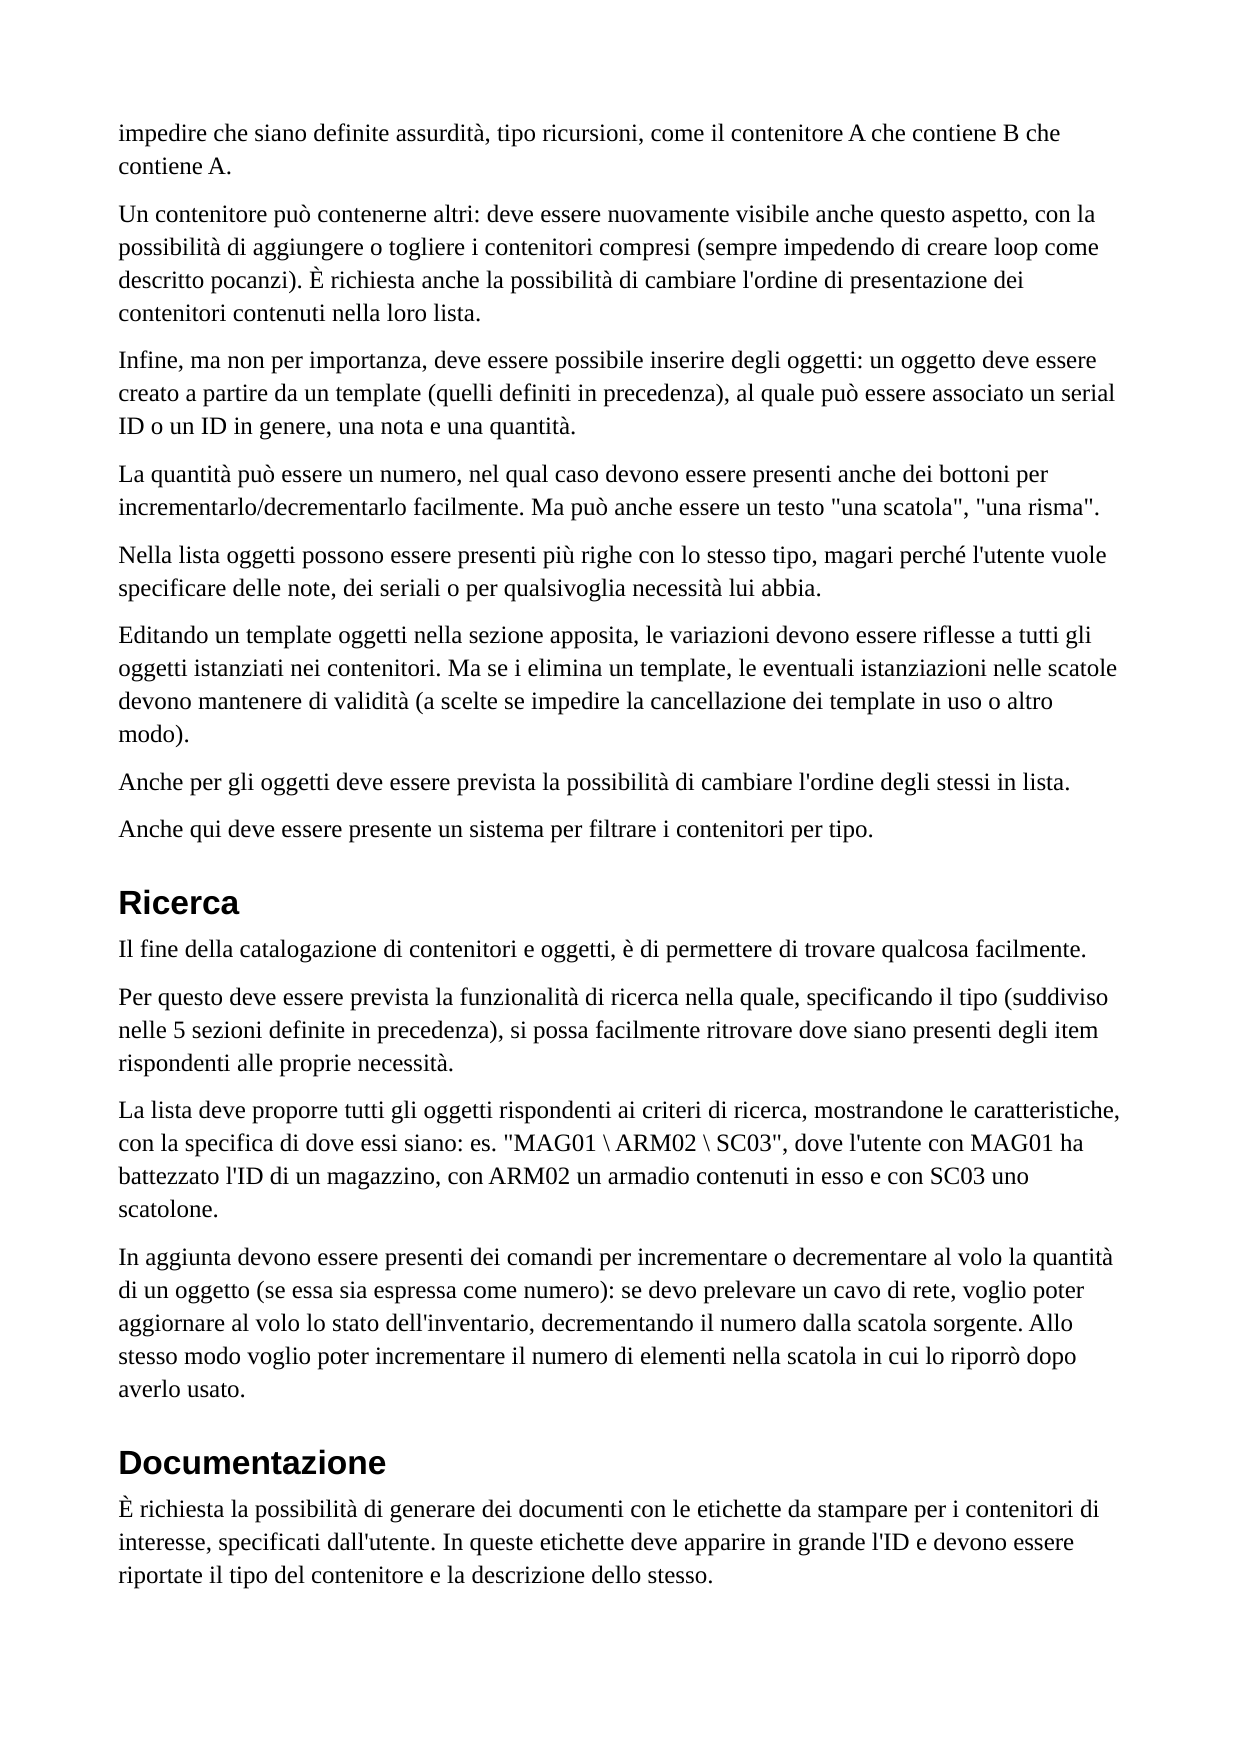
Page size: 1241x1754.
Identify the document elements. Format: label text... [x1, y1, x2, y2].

text Per questo deve essere prevista la funzionalità di ricerca nella quale, specificando il tipo (suddiviso nelle 5 sezioni definite in precedenza), si possa facilmente ritrovare dove siano presenti degli item rispondenti alle proprie necessità. [118, 982, 1122, 1077]
text Infine, ma non per importanza, deve essere possibile inserire degli oggetti: un oggetto deve essere creato a partire da un template (quelli definiti in precedenza), al quale può essere associato un serial ID o un ID in genere, una nota e una quantità. [118, 345, 1122, 440]
text Il fine della catalogazione di contenitori e oggetti, è di permettere di trovare qualcosa facilmente. [118, 934, 1122, 963]
text La quantità può essere un numero, nel qual caso devono essere presenti anche dei bottoni per incrementarlo/decrementarlo facilmente. Ma può anche essere un testo "una scatola", "una risma". [118, 459, 1122, 521]
text Anche qui deve essere presente un sistema per filtrare i contenitori per tipo. [118, 814, 1122, 843]
text È richiesta la possibilità di generare dei documenti con le etichette da stampare per i contenitori di interesse, specificati dall'utente. In queste etichette deve apparire in grande l'ID e devono essere riportate il tipo del contenitore e la descrizione dello stesso. [118, 1494, 1122, 1588]
text Nella lista oggetti possono essere presenti più righe con lo stesso tipo, magari perché l'utente vuole specificare delle note, dei seriali o per qualsivoglia necessità lui abbia. [118, 540, 1122, 601]
text La lista deve proporre tutti gli oggetti rispondenti ai criteri di ricerca, mostrandone le caratteristiche, con la specifica di dove essi siano: es. "MAG01 \ ARM02 \ SC03", dove l'utente con MAG01 ha battezzato l'ID di un magazzino, con ARM02 un armadio contenuti in esso e con SC03 uno scatolone. [118, 1095, 1122, 1223]
text Un contenitore può contenerne altri: deve essere nuovamente visibile anche questo aspetto, con la possibilità di aggiungere o togliere i contenitori compresi (sempre impedendo di creare loop come descritto pocanzi). È richiesta anche la possibilità di cambiare l'ordine di presentazione dei contenitori contenuti nella loro lista. [118, 199, 1122, 327]
text Anche per gli oggetti deve essere prevista la possibilità di cambiare l'ordine degli stessi in lista. [118, 767, 1122, 796]
subtitle Ricerca [118, 883, 1122, 922]
text In aggiunta devono essere presenti dei comandi per incrementare o decrementare al volo la quantità di un oggetto (se essa sia espressa come numero): se devo prelevare un cavo di rete, voglio poter aggiornare al volo lo stato dell'inventario, decrementando il numero dalla scatola sorgente. Allo stesso modo voglio poter incrementare il numero di elementi nella scatola in cui lo riporrò dopo averlo usato. [118, 1242, 1122, 1403]
subtitle Documentazione [118, 1443, 1122, 1481]
text impedire che siano definite assurdità, tipo ricursioni, come il contenitore A che contiene B che contiene A. [118, 118, 1122, 180]
text Editando un template oggetti nella sezione apposita, le variazioni devono essere riflesse a tutti gli oggetti istanziati nei contenitori. Ma se i elimina un template, le eventuali istanziazioni nelle scatole devono mantenere di validità (a scelte se impedire la cancellazione dei template in uso o altro modo). [118, 620, 1122, 748]
